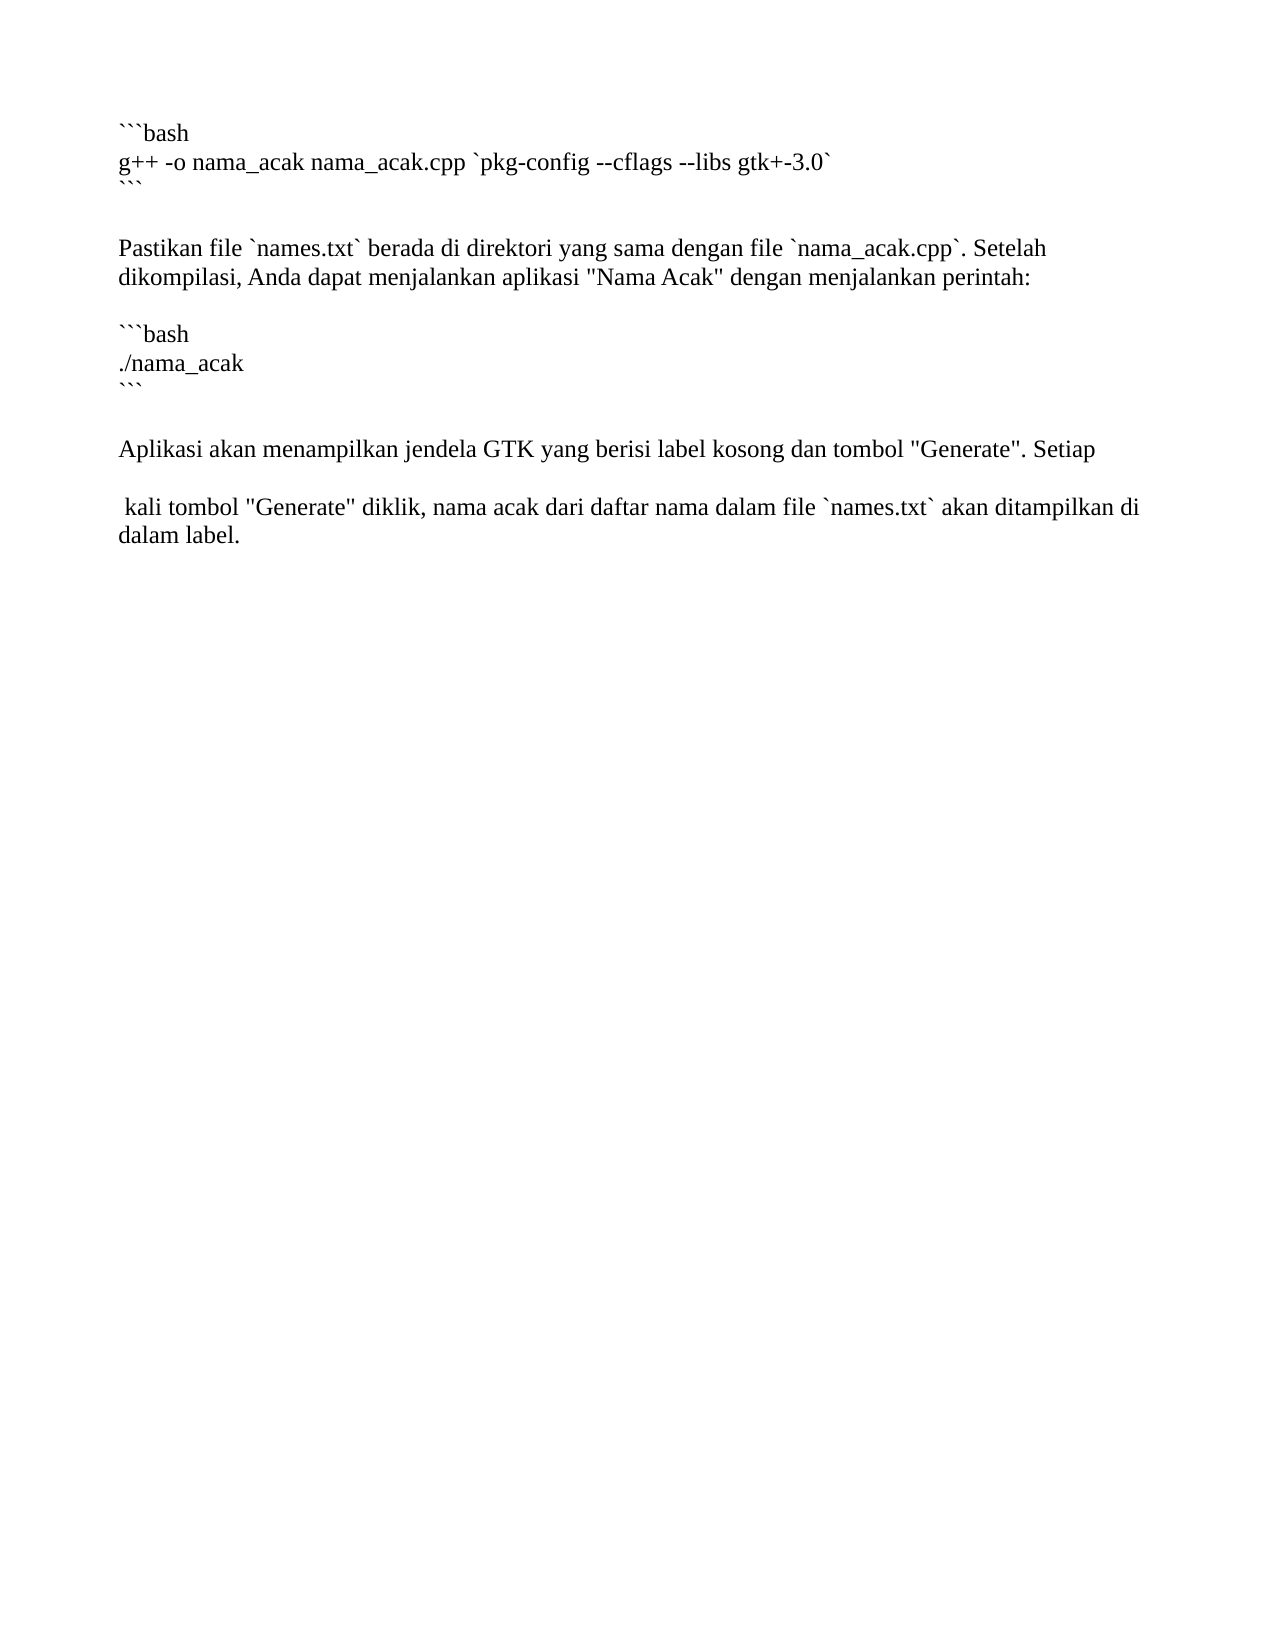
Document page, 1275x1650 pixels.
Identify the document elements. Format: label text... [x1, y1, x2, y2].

text Aplikasi akan menampilkan jendela GTK yang berisi label kosong dan tombol "Generate". Setiap [118, 434, 1157, 463]
text ``` [118, 377, 1157, 406]
text Pastikan file `names.txt` berada di direktori yang sama dengan file `nama_acak.cpp`. Setelah dikompilasi, Anda dapat menjalankan aplikasi "Nama Acak" dengan menjalankan perintah: [118, 233, 1157, 291]
text ```bash [118, 118, 1157, 147]
text ./nama_acak [118, 348, 1157, 377]
text g++ -o nama_acak nama_acak.cpp `pkg-config --cflags --libs gtk+-3.0` [118, 147, 1157, 176]
text kali tombol "Generate" diklik, nama acak dari daftar nama dalam file `names.txt` akan ditampilkan di dalam label. [118, 492, 1157, 549]
text ```bash [118, 319, 1157, 348]
text ``` [118, 176, 1157, 204]
